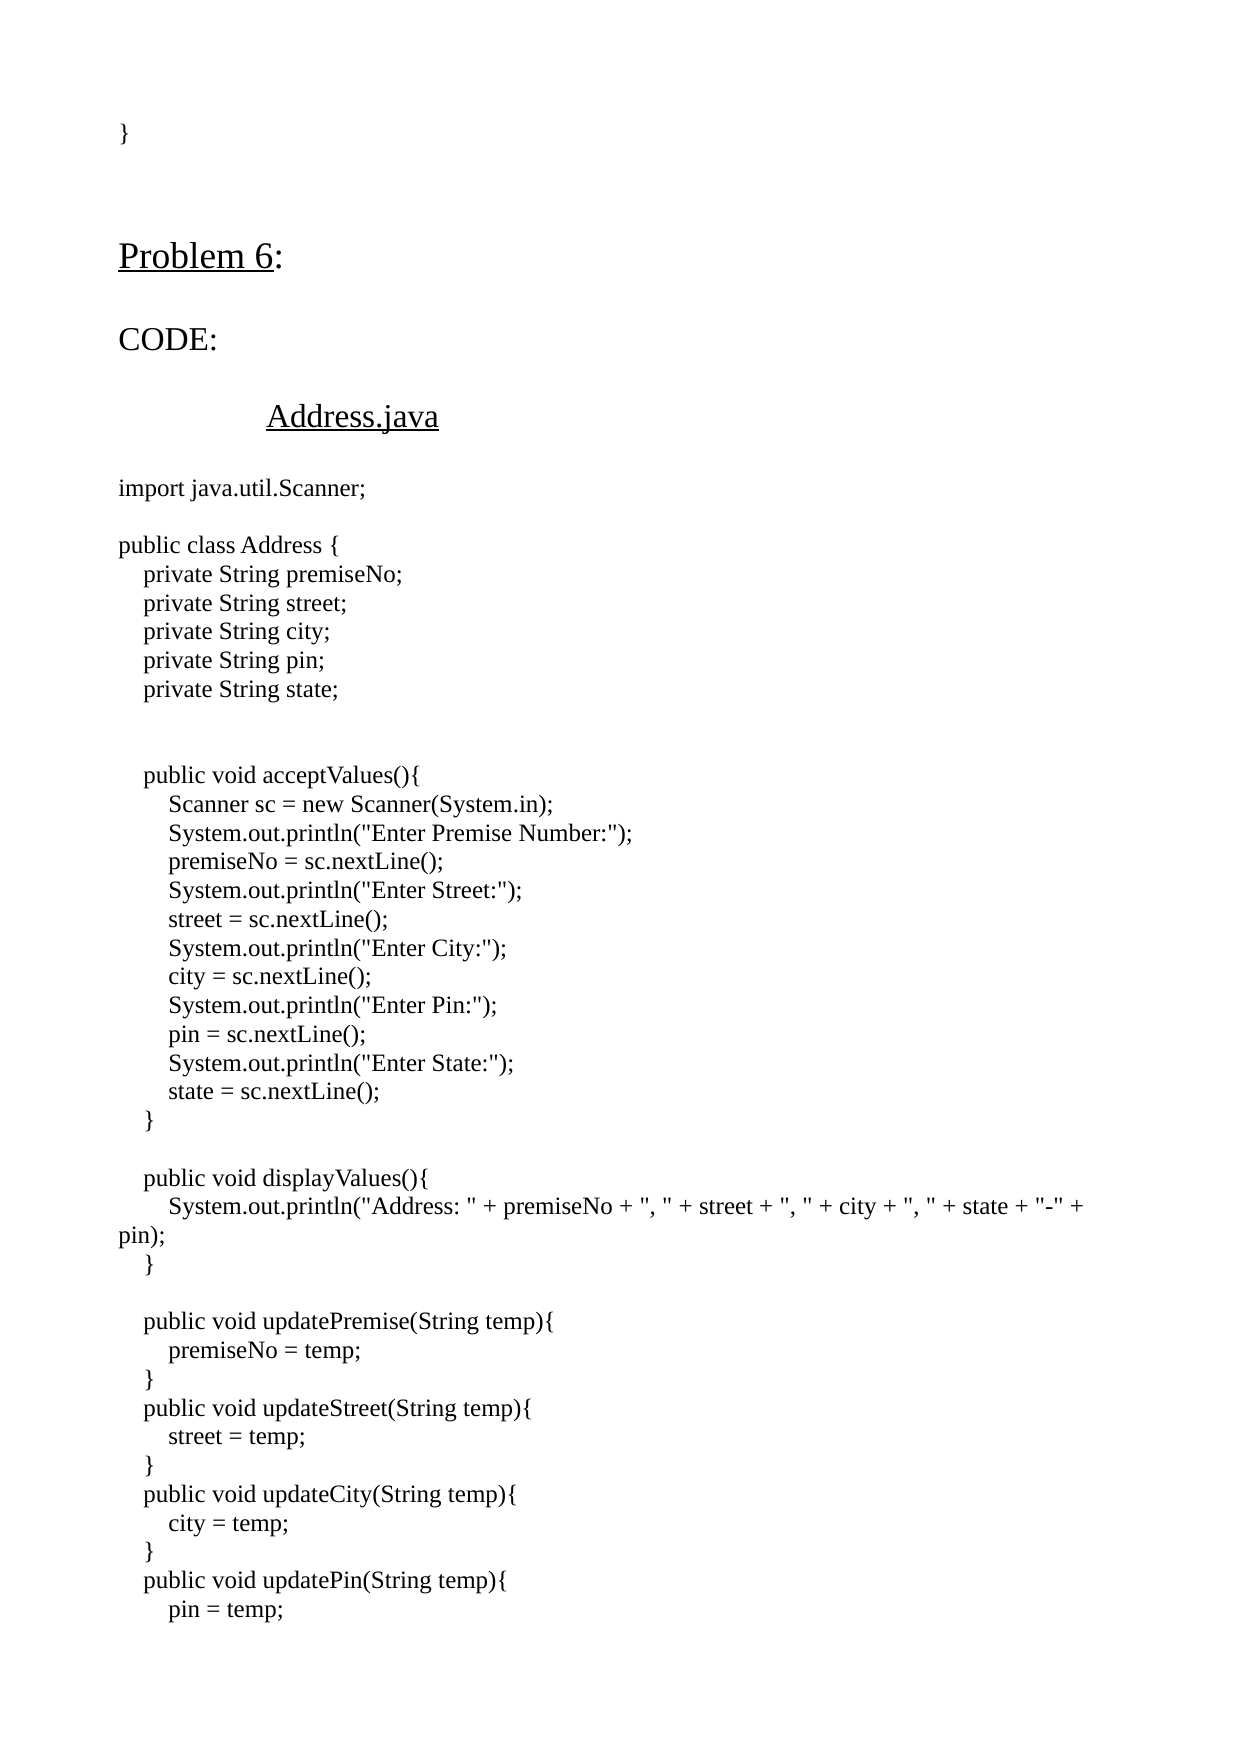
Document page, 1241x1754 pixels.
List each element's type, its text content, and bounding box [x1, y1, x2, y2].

text premiseNo = sc.nextLine(); [118, 846, 1122, 875]
text } [118, 1249, 1122, 1278]
text } [118, 1105, 1122, 1134]
text System.out.println("Enter City:"); [118, 933, 1122, 961]
text Scanner sc = new Scanner(System.in); [118, 789, 1122, 818]
text public void updatePin(String temp){ [118, 1565, 1122, 1594]
text city = temp; [118, 1508, 1122, 1536]
text public class Address { [118, 530, 1122, 559]
text } [118, 118, 1122, 147]
text premiseNo = temp; [118, 1335, 1122, 1364]
text System.out.println("Address: " + premiseNo + ", " + street + ", " + city + ", " + state + "-" + pin); [118, 1191, 1122, 1249]
text public void displayValues(){ [118, 1163, 1122, 1191]
text city = sc.nextLine(); [118, 961, 1122, 990]
text } [118, 1536, 1122, 1565]
text private String city; [118, 616, 1122, 645]
text Address.java [118, 396, 1122, 434]
text pin = sc.nextLine(); [118, 1019, 1122, 1048]
text System.out.println("Enter Pin:"); [118, 990, 1122, 1019]
text System.out.println("Enter Street:"); [118, 875, 1122, 904]
text System.out.println("Enter Premise Number:"); [118, 818, 1122, 846]
text import java.util.Scanner; [118, 473, 1122, 501]
text } [118, 1450, 1122, 1479]
text street = temp; [118, 1421, 1122, 1450]
text public void updateCity(String temp){ [118, 1479, 1122, 1508]
text CODE: [118, 319, 1122, 358]
text Problem 6: [118, 233, 1122, 276]
text private String state; [118, 674, 1122, 703]
text state = sc.nextLine(); [118, 1076, 1122, 1105]
text private String premiseNo; [118, 559, 1122, 588]
text public void updateStreet(String temp){ [118, 1393, 1122, 1421]
text public void acceptValues(){ [118, 760, 1122, 789]
text street = sc.nextLine(); [118, 904, 1122, 933]
text pin = temp; [118, 1594, 1122, 1623]
text public void updatePremise(String temp){ [118, 1306, 1122, 1335]
text System.out.println("Enter State:"); [118, 1048, 1122, 1076]
text private String pin; [118, 645, 1122, 674]
text } [118, 1364, 1122, 1393]
text private String street; [118, 588, 1122, 616]
